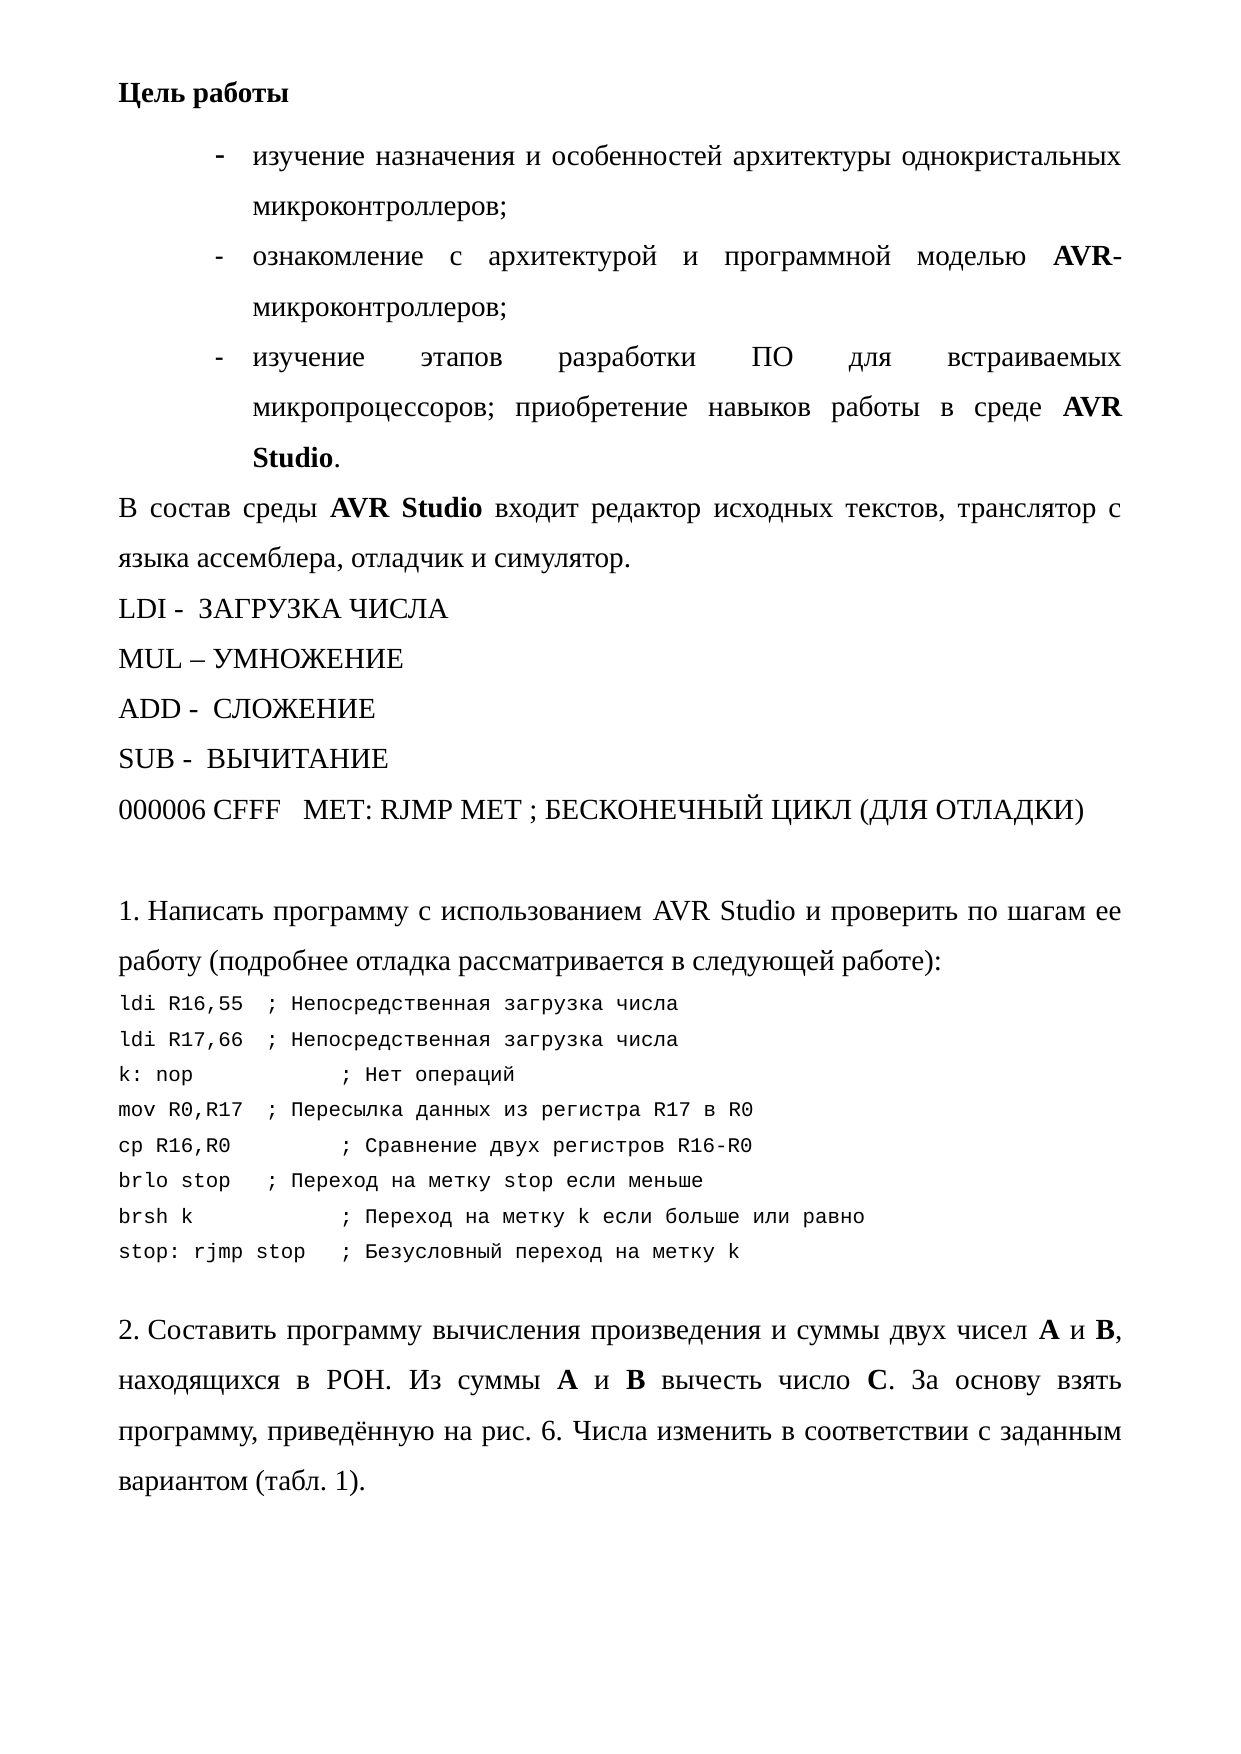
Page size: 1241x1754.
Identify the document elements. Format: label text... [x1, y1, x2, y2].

list изучение этапов разработки ПО для встраиваемых микропроцессоров; приобретение навыков работы в среде AVR Studio. [215, 339, 1122, 473]
text brlo stop ; Переход на метку stop если меньше [118, 1170, 1122, 1194]
text sub - вычитание [118, 742, 1122, 775]
subtitle Цель работы [118, 75, 1122, 108]
text ldi R16,55 ; Непосредственная загрузка числа [118, 993, 1122, 1017]
text brsh k ; Переход на метку k если больше или равно [118, 1206, 1122, 1229]
text В состав среды AVR Studio входит редактор исходных текстов, транслятор с языка ассемблера, отладчик и симулятор. [118, 490, 1122, 574]
list изучение назначения и особенностей архитектуры однокристальных микроконтроллеров; [215, 138, 1122, 222]
text 2. Составить программу вычисления произведения и суммы двух чисел А и В, находящихся в РОН. Из суммы А и В вычесть число С. За основу взять программу, приведённую на рис. 6. Числа изменить в соответствии с заданным вариантом (табл. 1). [118, 1312, 1122, 1496]
text cp R16,R0 ; Сравнение двух регистров R16-R0 [118, 1135, 1122, 1158]
text add - сложение [118, 691, 1122, 725]
text 000006 cfff met: rjmp met ; бесконечный цикл (для отладки) [118, 792, 1122, 826]
text mul – умножение [118, 641, 1122, 674]
text 1. Написать программу с использованием AVR Studio и проверить по шагам ее работу (подробнее отладка рассматривается в следующей работе): [118, 893, 1122, 976]
text mov R0,R17 ; Пересылка данных из регистра R17 в R0 [118, 1099, 1122, 1123]
text stop: rjmp stop ; Безусловный переход на метку k [118, 1241, 1122, 1265]
text Ldi - загрузка числа [118, 591, 1122, 624]
text k: nop ; Нет операций [118, 1064, 1122, 1088]
list ознакомление с архитектурой и программной моделью AVR-микроконтроллеров; [215, 238, 1122, 322]
text ldi R17,66 ; Непосредственная загрузка числа [118, 1029, 1122, 1052]
